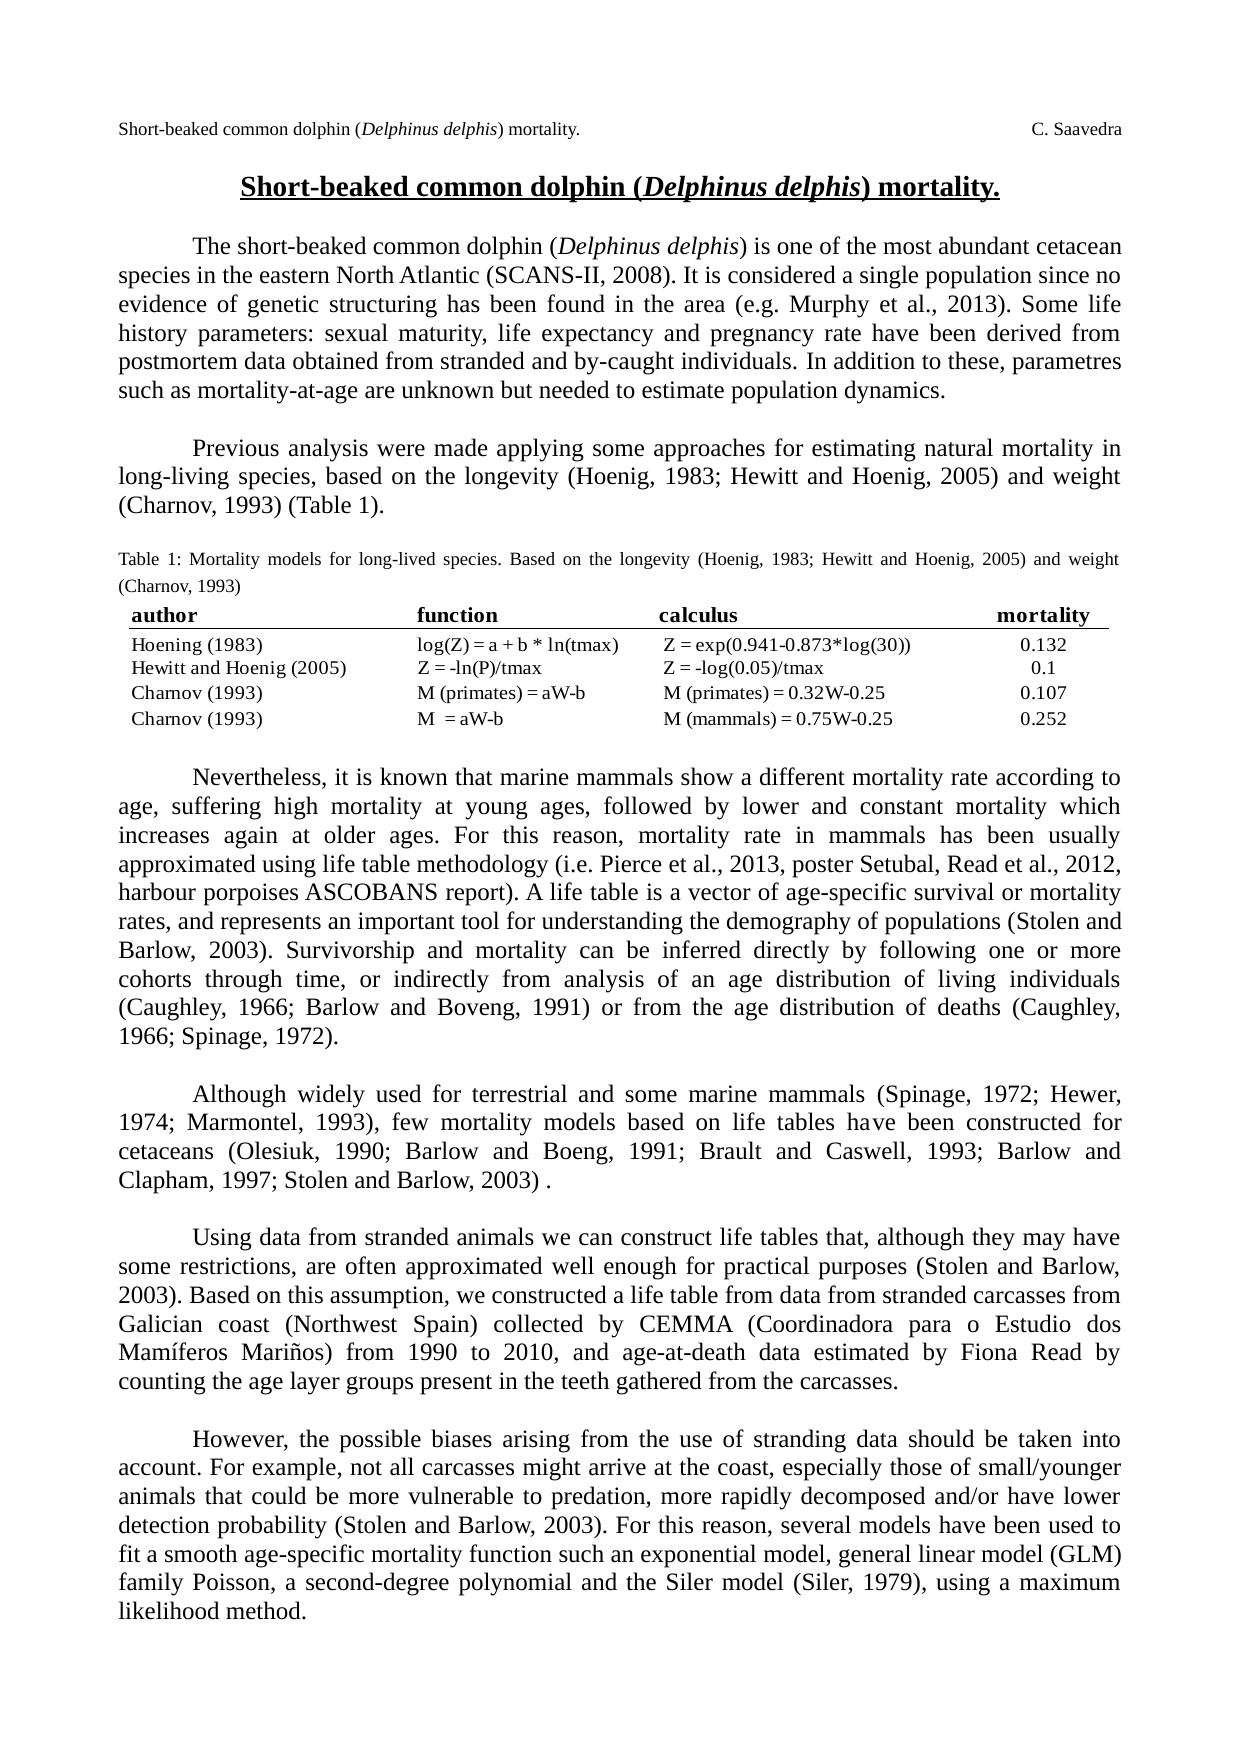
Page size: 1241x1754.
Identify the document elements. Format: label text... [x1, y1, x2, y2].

text Previous analysis were made applying some approaches for estimating natural mortality in long-living species, based on the longevity (Hoenig, 1983; Hewitt and Hoenig, 2005) and weight (Charnov, 1993) (Table 1). [118, 433, 1122, 519]
text Although widely used for terrestrial and some marine mammals (Spinage, 1972; Hewer, 1974; Marmontel, 1993), few mortality models based on life tables have been constructed for cetaceans (Olesiuk, 1990; Barlow and Boeng, 1991; Brault and Caswell, 1993; Barlow and Clapham, 1997; Stolen and Barlow, 2003) . [118, 1079, 1122, 1194]
text Nevertheless, it is known that marine mammals show a different mortality rate according to age, suffering high mortality at young ages, followed by lower and constant mortality which increases again at older ages. For this reason, mortality rate in mammals has been usually approximated using life table methodology (i.e. Pierce et al., 2013, poster Setubal, Read et al., 2012, harbour porpoises ASCOBANS report). A life table is a vector of age-specific survival or mortality rates, and represents an important tool for understanding the demography of populations (Stolen and Barlow, 2003). Survivorship and mortality can be inferred directly by following one or more cohorts through time, or indirectly from analysis of an age distribution of living individuals (Caughley, 1966; Barlow and Boveng, 1991) or from the age distribution of deaths (Caughley, 1966; Spinage, 1972). [118, 762, 1122, 1050]
text Table 1: Mortality models for long-lived species. Based on the longevity (Hoenig, 1983; Hewitt and Hoenig, 2005) and weight (Charnov, 1993) [118, 548, 1122, 598]
text The short-beaked common dolphin (Delphinus delphis) is one of the most abundant cetacean species in the eastern North Atlantic (SCANS-II, 2008). It is considered a single population since no evidence of genetic structuring has been found in the area (e.g. Murphy et al., 2013). Some life history parameters: sexual maturity, life expectancy and pregnancy rate have been derived from postmortem data obtained from stranded and by-caught individuals. In addition to these, parametres such as mortality-at-age are unknown but needed to estimate population dynamics. [118, 231, 1122, 404]
text However, the possible biases arising from the use of stranding data should be taken into account. For example, not all carcasses might arrive at the coast, especially those of small/younger animals that could be more vulnerable to predation, more rapidly decomposed and/or have lower detection probability (Stolen and Barlow, 2003). For this reason, several models have been used to fit a smooth age-specific mortality function such an exponential model, general linear model (GLM) family Poisson, a second-degree polynomial and the Siler model (Siler, 1979), using a maximum likelihood method. [118, 1424, 1122, 1625]
text Using data from stranded animals we can construct life tables that, although they may have some restrictions, are often approximated well enough for practical purposes (Stolen and Barlow, 2003). Based on this assumption, we constructed a life table from data from stranded carcasses from Galician coast (Northwest Spain) collected by CEMMA (Coordinadora para o Estudio dos Mamíferos Mariños) from 1990 to 2010, and age-at-death data estimated by Fiona Read by counting the age layer groups present in the teeth gathered from the carcasses. [118, 1222, 1122, 1395]
text Short-beaked common dolphin (Delphinus delphis) mortality. [118, 169, 1122, 203]
